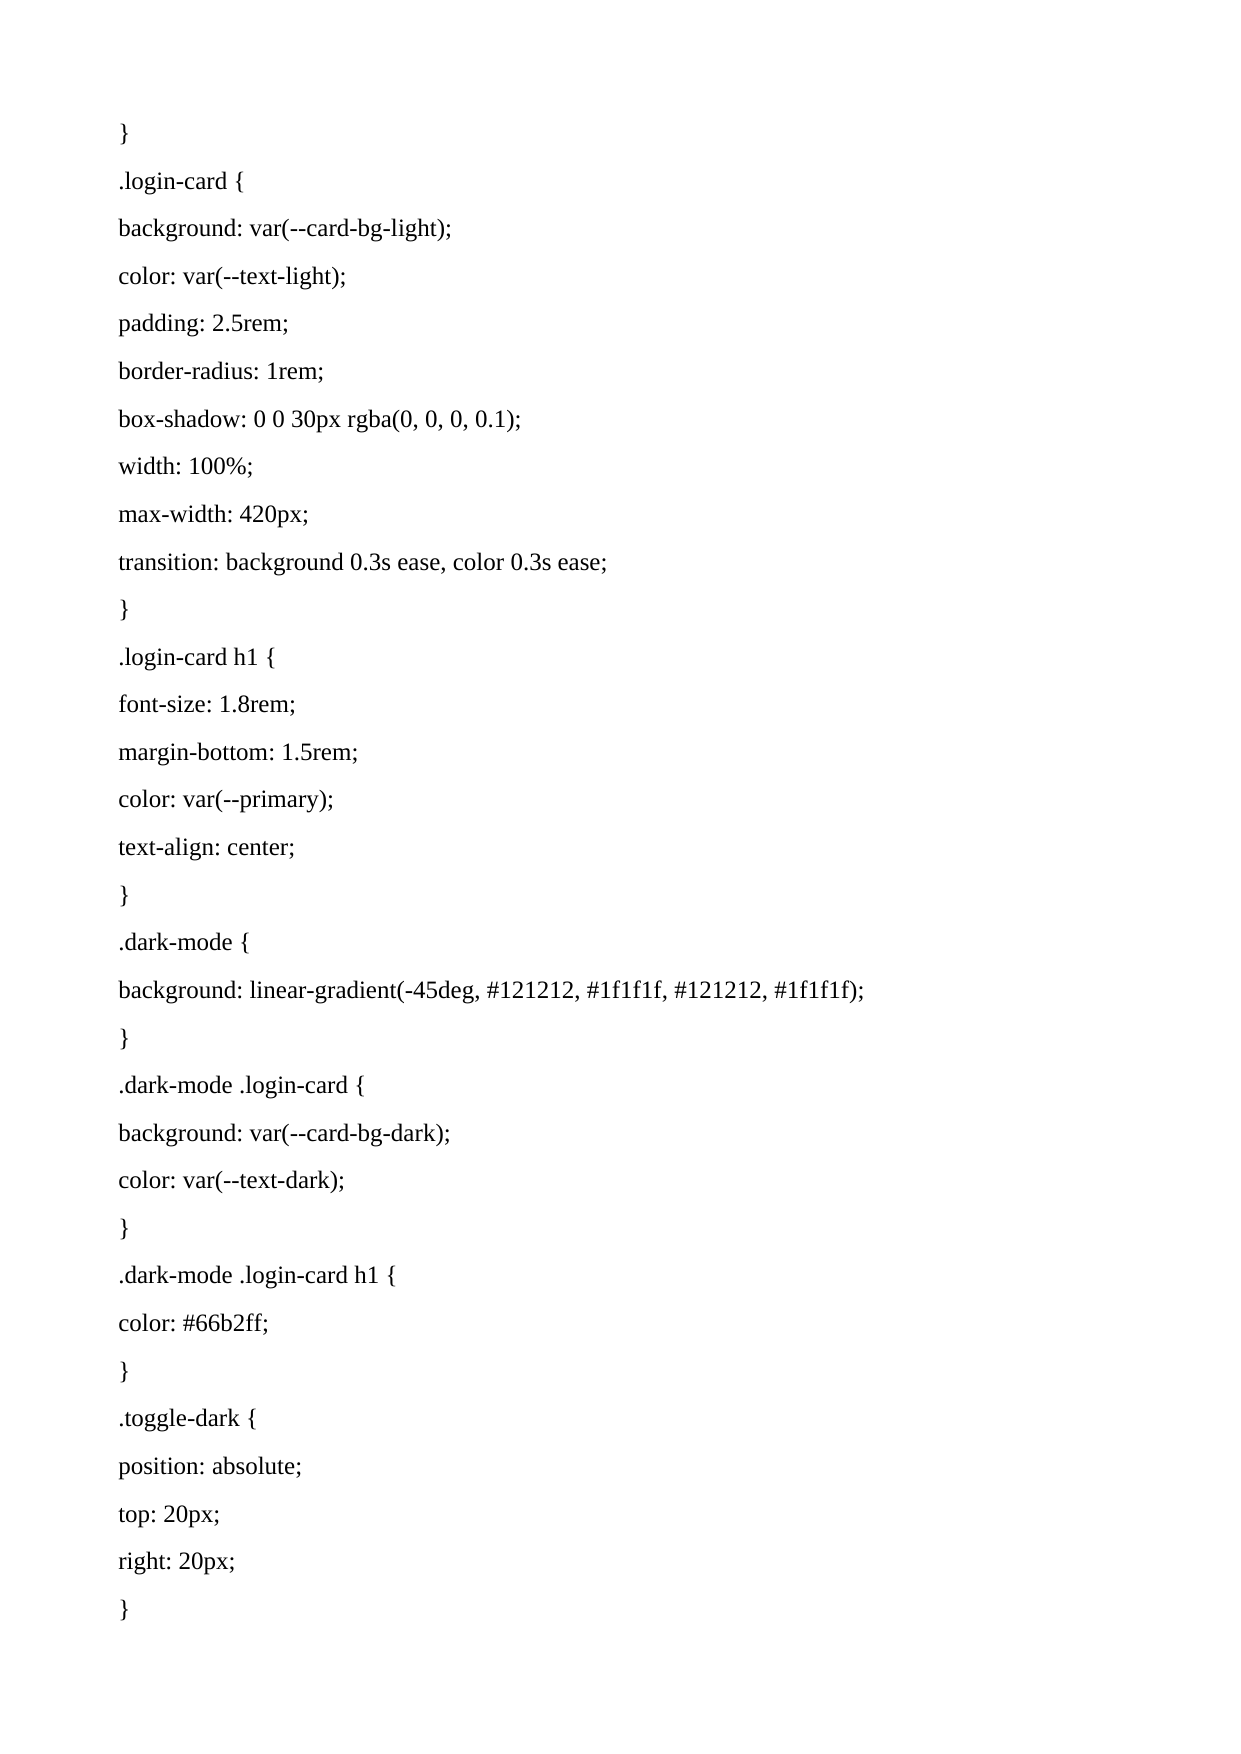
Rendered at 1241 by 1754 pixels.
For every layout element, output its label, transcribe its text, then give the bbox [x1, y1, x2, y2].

text background: linear-gradient(-45deg, #121212, #1f1f1f, #121212, #1f1f1f); [118, 975, 1122, 1004]
text .login-card h1 { [118, 642, 1122, 671]
text .dark-mode { [118, 927, 1122, 956]
text right: 20px; [118, 1546, 1122, 1575]
text box-shadow: 0 0 30px rgba(0, 0, 0, 0.1); [118, 404, 1122, 432]
text max-width: 420px; [118, 499, 1122, 528]
text padding: 2.5rem; [118, 308, 1122, 337]
text color: var(--text-dark); [118, 1165, 1122, 1194]
text background: var(--card-bg-dark); [118, 1118, 1122, 1147]
text position: absolute; [118, 1451, 1122, 1480]
text } [118, 1594, 1122, 1623]
text margin-bottom: 1.5rem; [118, 737, 1122, 766]
text } [118, 594, 1122, 623]
text text-align: center; [118, 832, 1122, 861]
text border-radius: 1rem; [118, 356, 1122, 385]
text } [118, 1356, 1122, 1384]
text transition: background 0.3s ease, color 0.3s ease; [118, 547, 1122, 575]
text .toggle-dark { [118, 1403, 1122, 1432]
text } [118, 880, 1122, 908]
text .login-card { [118, 166, 1122, 194]
text } [118, 118, 1122, 147]
text .dark-mode .login-card h1 { [118, 1261, 1122, 1289]
text color: var(--text-light); [118, 261, 1122, 290]
text } [118, 1213, 1122, 1242]
text .dark-mode .login-card { [118, 1070, 1122, 1099]
text width: 100%; [118, 451, 1122, 480]
text color: #66b2ff; [118, 1308, 1122, 1337]
text top: 20px; [118, 1499, 1122, 1527]
text font-size: 1.8rem; [118, 689, 1122, 718]
text } [118, 1023, 1122, 1051]
text color: var(--primary); [118, 784, 1122, 813]
text background: var(--card-bg-light); [118, 213, 1122, 242]
